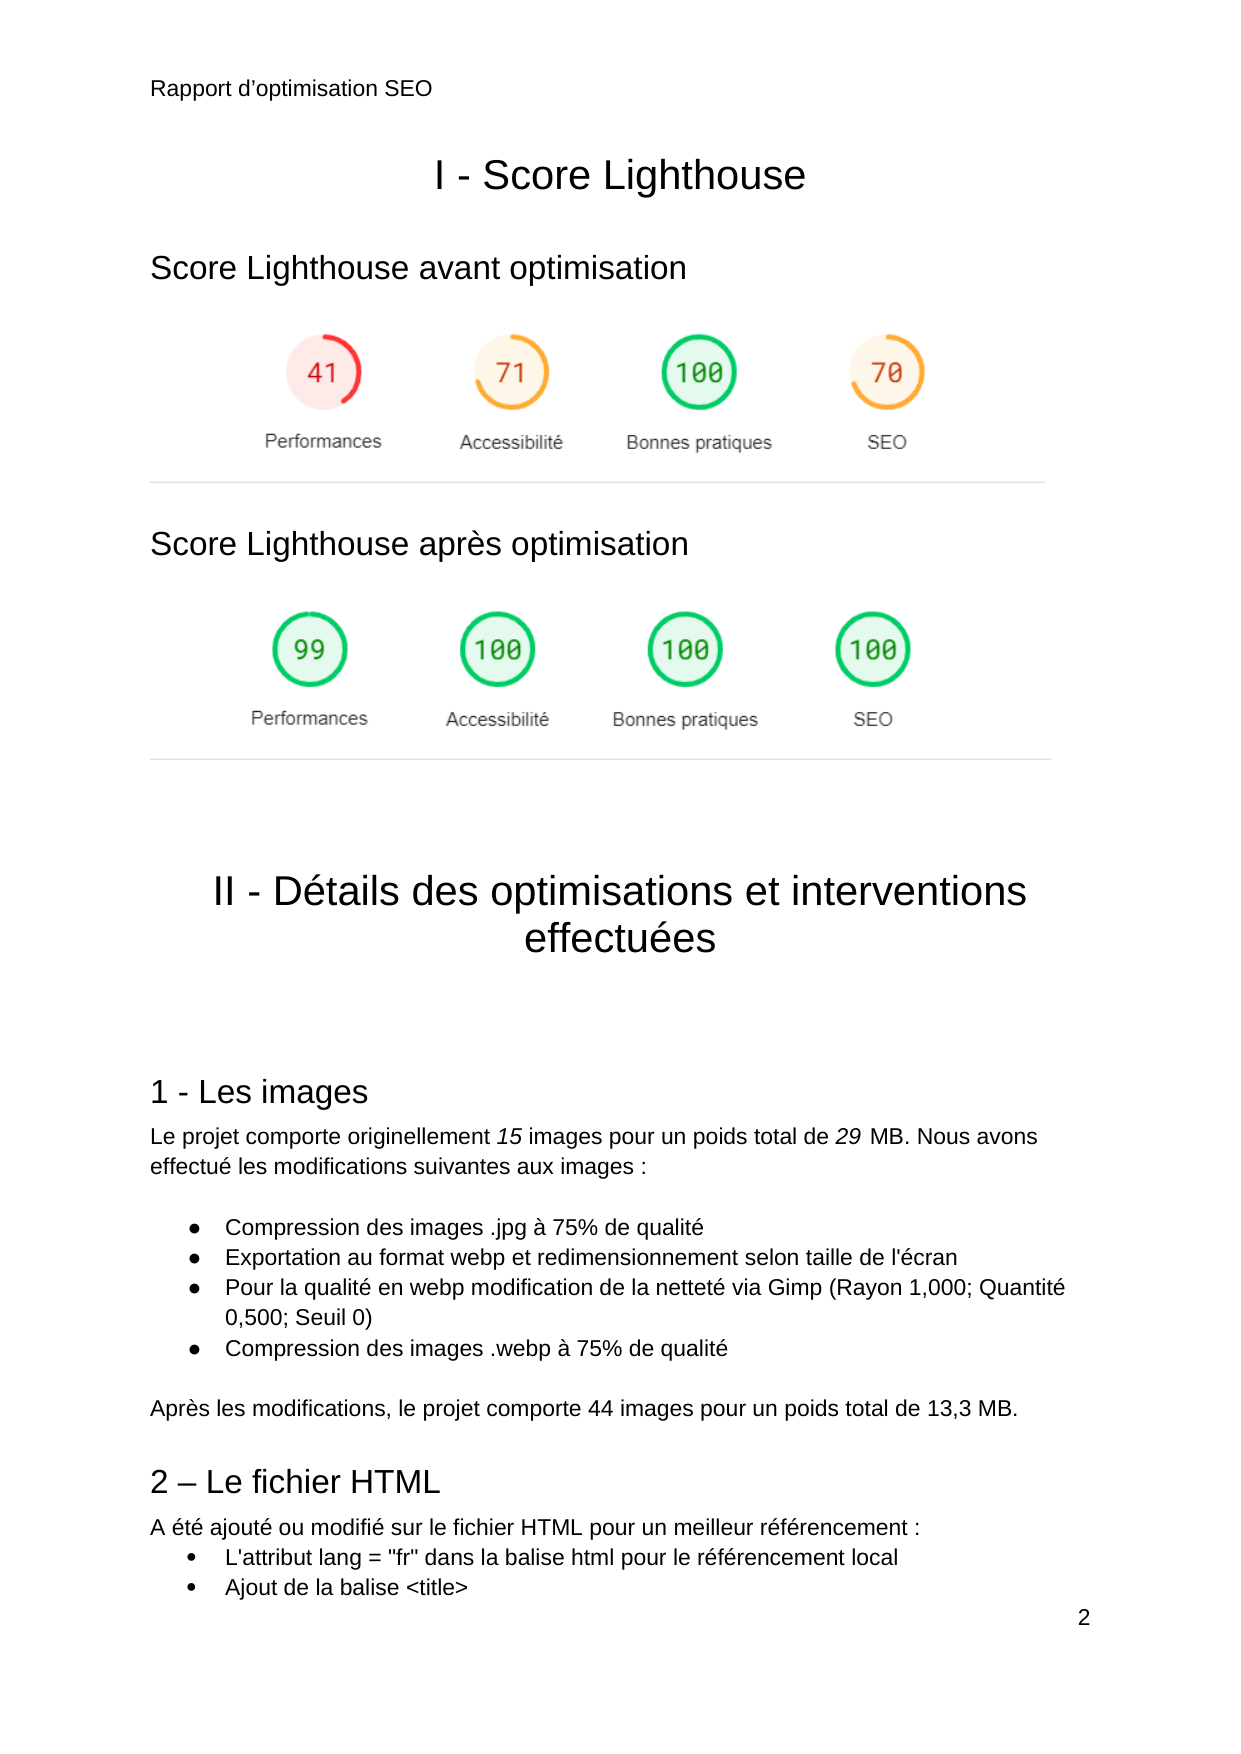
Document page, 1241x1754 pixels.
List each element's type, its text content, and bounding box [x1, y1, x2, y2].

text Après les modifications, le projet comporte 44 images pour un poids total de 13,3 MB. [150, 1395, 1090, 1421]
subtitle II - Détails des optimisations et interventions effectuées [150, 866, 1090, 962]
list Compression des images .jpg à 75% de qualité [187, 1214, 1090, 1240]
subtitle Score Lighthouse après optimisation [150, 524, 1090, 562]
subtitle 1 - Les images [150, 1072, 1090, 1111]
list Pour la qualité en webp modification de la netteté via Gimp (Rayon 1,000; Quantité 0,500; Seuil 0) [187, 1274, 1090, 1331]
list L'attribut lang = "fr" dans la balise html pour le référencement local [187, 1544, 1090, 1570]
list Compression des images .webp à 75% de qualité [187, 1334, 1090, 1361]
text A été ajouté ou modifié sur le fichier HTML pour un meilleur référencement : [150, 1513, 1090, 1540]
text Le projet comporte originellement 15 images pour un poids total de 29 MB. Nous avons effectué les modifications suivantes aux images : [150, 1123, 1090, 1179]
subtitle 2 – Le fichier HTML [150, 1463, 1090, 1501]
list Exportation au format webp et redimensionnement selon taille de l'écran [187, 1244, 1090, 1270]
subtitle Score Lighthouse avant optimisation [150, 248, 1090, 286]
list Ajout de la balise <title> [187, 1574, 1090, 1600]
subtitle I - Score Lighthouse [150, 150, 1090, 198]
